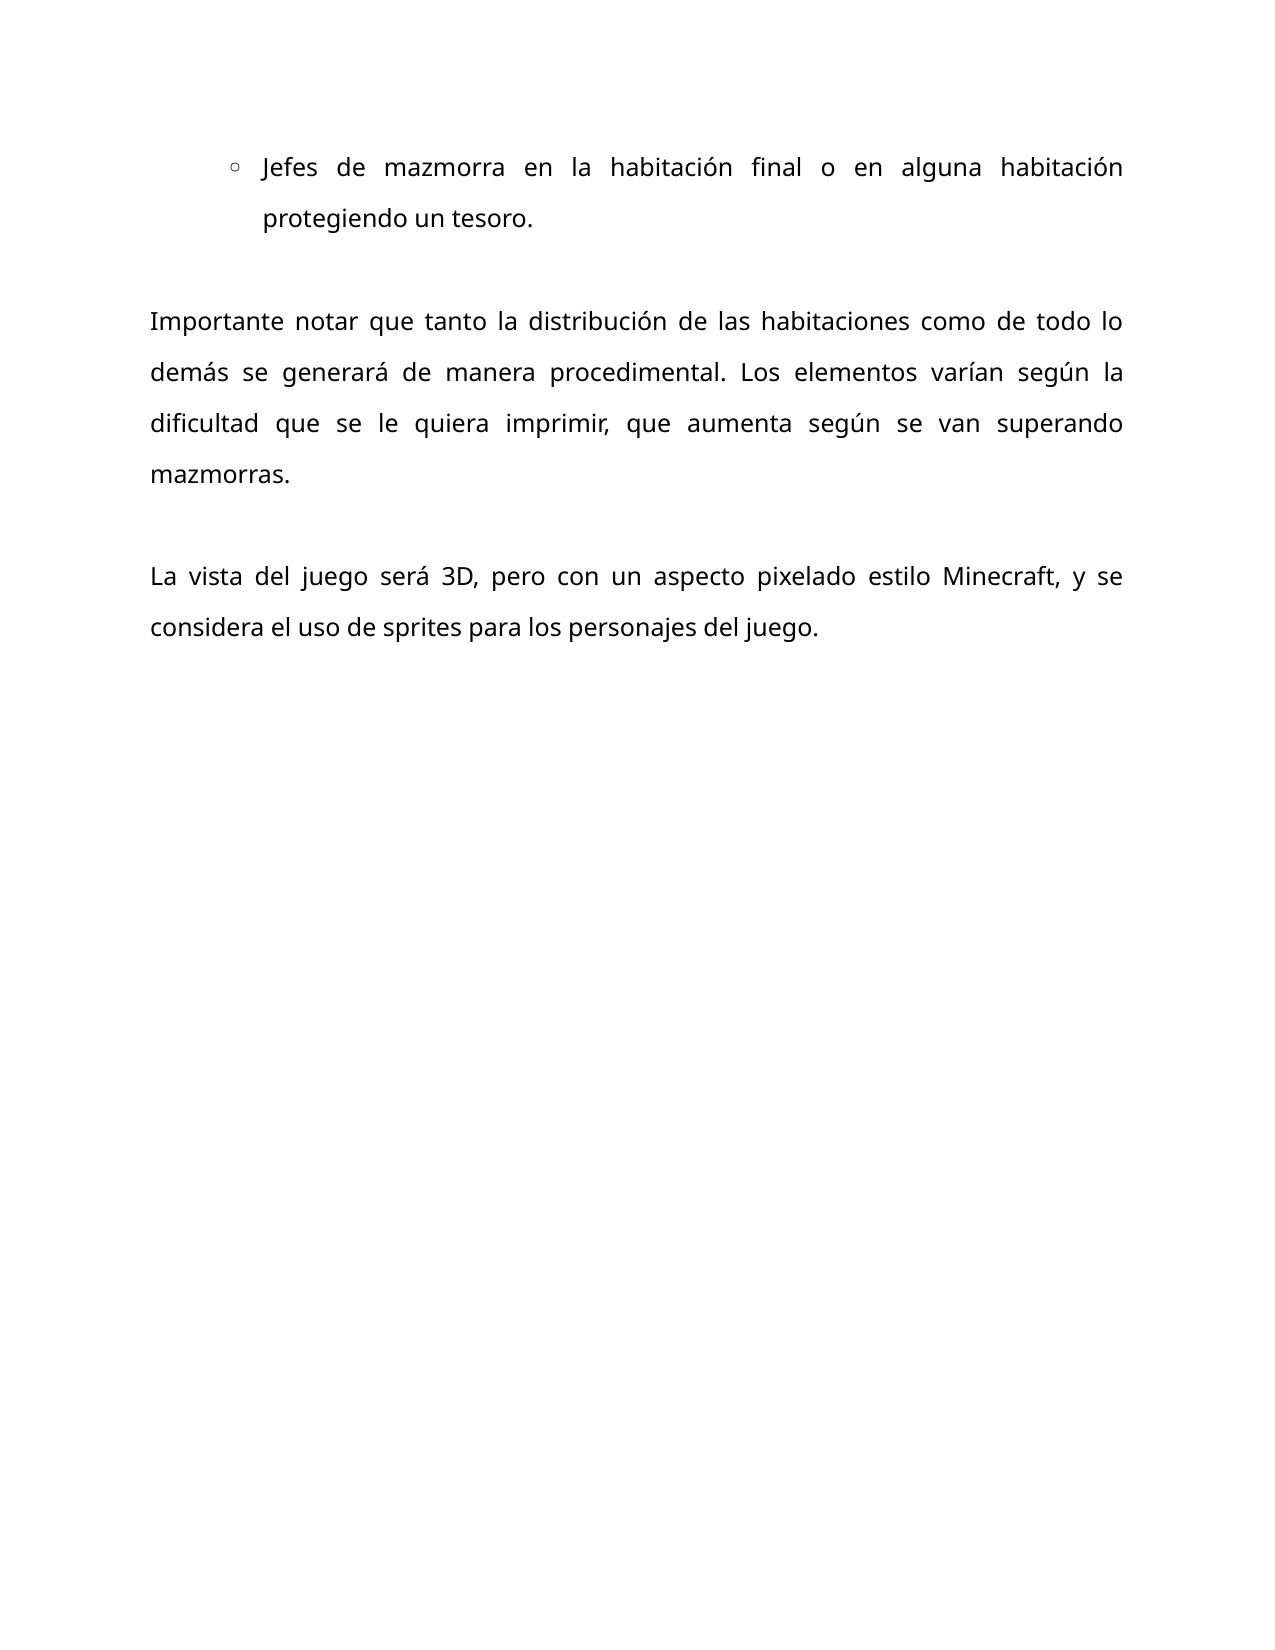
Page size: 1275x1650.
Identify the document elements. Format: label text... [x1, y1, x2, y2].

text Importante notar que tanto la distribución de las habitaciones como de todo lo demás se generará de manera procedimental. Los elementos varían según la dificultad que se le quiera imprimir, que aumenta según se van superando mazmorras. [150, 303, 1125, 490]
list Jefes de mazmorra en la habitación final o en alguna habitación protegiendo un tesoro. [225, 150, 1125, 235]
text La vista del juego será 3D, pero con un aspecto pixelado estilo Minecraft, y se considera el uso de sprites para los personajes del juego. [150, 558, 1125, 643]
